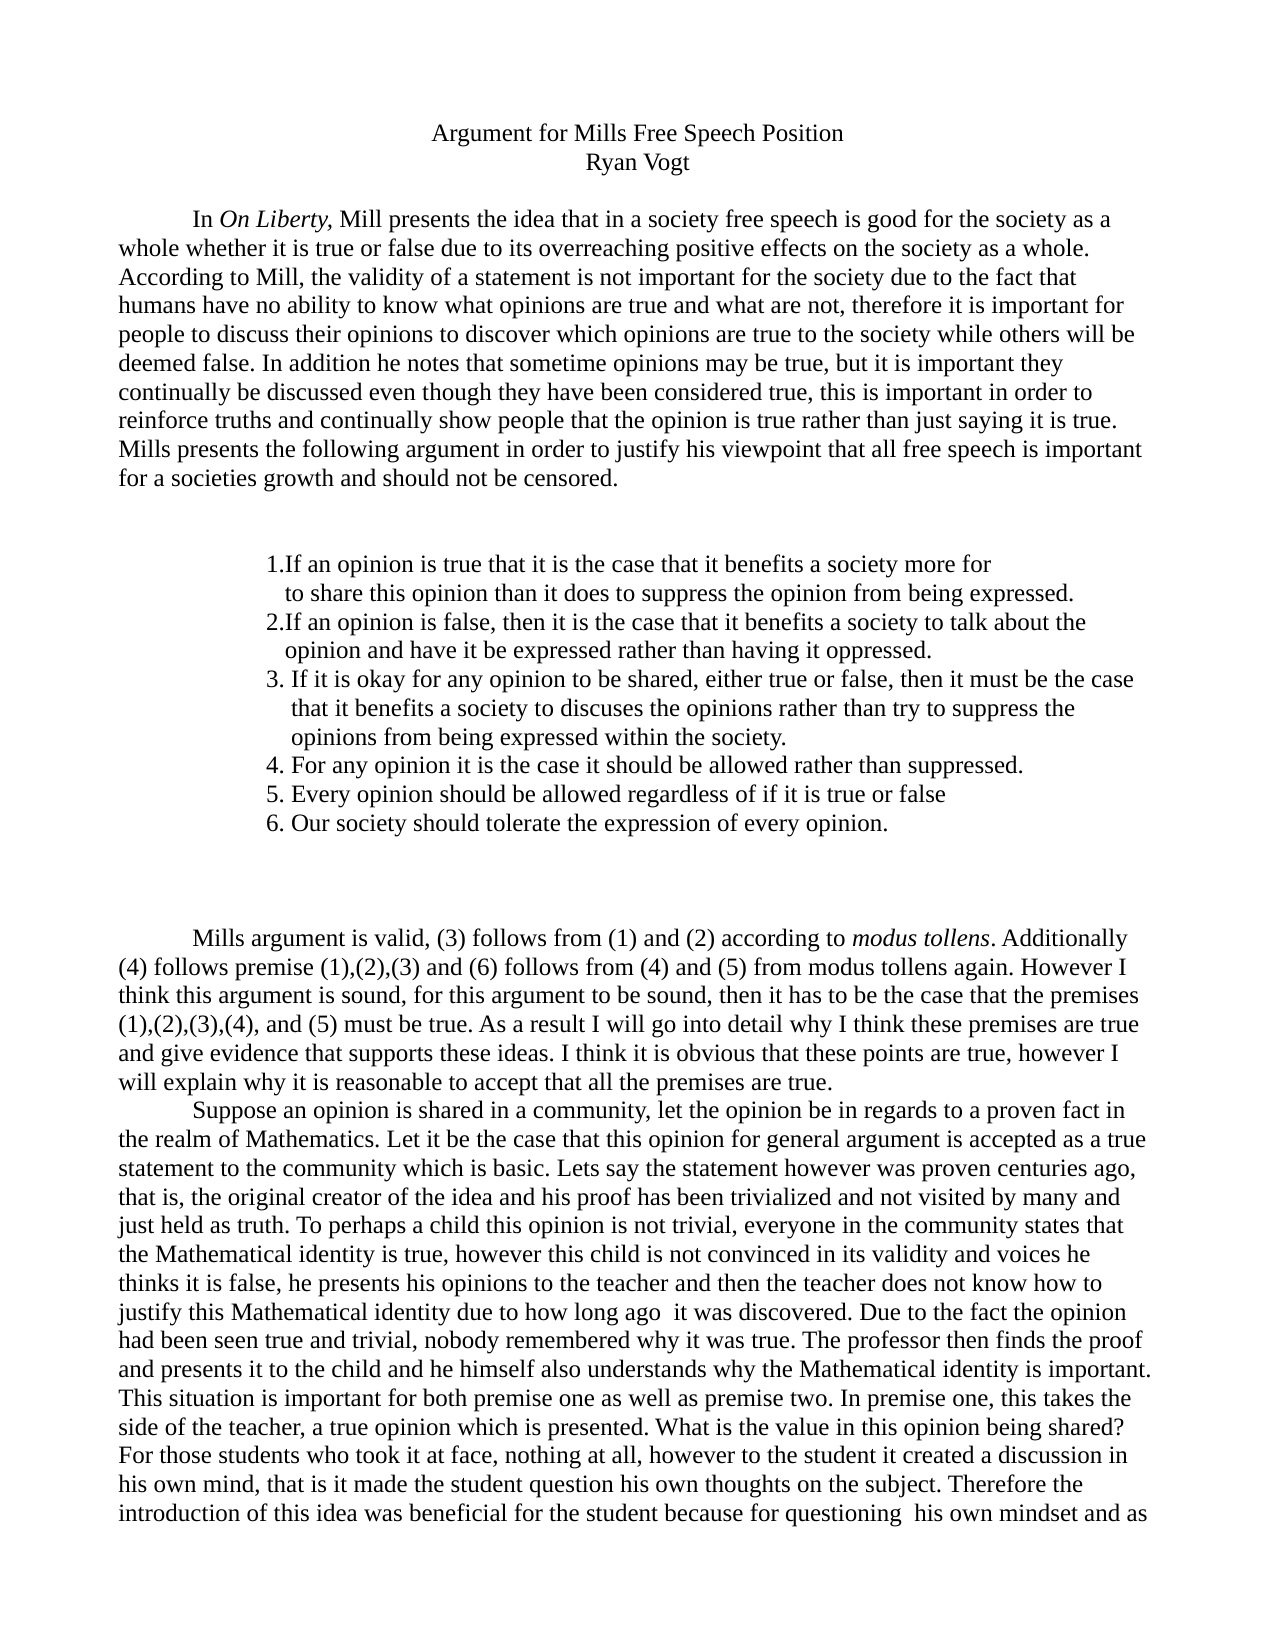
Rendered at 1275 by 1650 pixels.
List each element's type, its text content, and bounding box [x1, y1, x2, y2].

text Argument for Mills Free Speech Position [118, 118, 1157, 147]
text Ryan Vogt [118, 147, 1157, 176]
text In On Liberty, Mill presents the idea that in a society free speech is good for the society as a whole whether it is true or false due to its overreaching positive effects on the society as a whole. According to Mill, the validity of a statement is not important for the society due to the fact that humans have no ability to know what opinions are true and what are not, therefore it is important for people to discuss their opinions to discover which opinions are true to the society while others will be deemed false. In addition he notes that sometime opinions may be true, but it is important they continually be discussed even though they have been considered true, this is important in order to reinforce truths and continually show people that the opinion is true rather than just saying it is true. [118, 204, 1157, 434]
text 1.If an opinion is true that it is the case that it benefits a society more for [118, 549, 1157, 578]
text to share this opinion than it does to suppress the opinion from being expressed. [118, 578, 1157, 607]
text 3. If it is okay for any opinion to be shared, either true or false, then it must be the case that it benefits a society to discuses the opinions rather than try to suppress the opinions from being expressed within the society. [118, 664, 1157, 751]
text 4. For any opinion it is the case it should be allowed rather than suppressed. [118, 751, 1157, 779]
text 5. Every opinion should be allowed regardless of if it is true or false [118, 779, 1157, 808]
text 6. Our society should tolerate the expression of every opinion. [118, 808, 1157, 837]
text Suppose an opinion is shared in a community, let the opinion be in regards to a proven fact in the realm of Mathematics. Let it be the case that this opinion for general argument is accepted as a true statement to the community which is basic. Lets say the statement however was proven centuries ago, that is, the original creator of the idea and his proof has been trivialized and not visited by many and just held as truth. To perhaps a child this opinion is not trivial, everyone in the community states that the Mathematical identity is true, however this child is not convinced in its validity and voices he thinks it is false, he presents his opinions to the teacher and then the teacher does not know how to justify this Mathematical identity due to how long ago it was discovered. Due to the fact the opinion had been seen true and trivial, nobody remembered why it was true. The professor then finds the proof and presents it to the child and he himself also understands why the Mathematical identity is important. This situation is important for both premise one as well as premise two. In premise one, this takes the side of the teacher, a true opinion which is presented. What is the value in this opinion being shared? For those students who took it at face, nothing at all, however to the student it created a discussion in his own mind, that is it made the student question his own thoughts on the subject. Therefore the introduction of this idea was beneficial for the student because for questioning his own mindset and as [118, 1096, 1157, 1527]
text 2.If an opinion is false, then it is the case that it benefits a society to talk about the opinion and have it be expressed rather than having it oppressed. [118, 607, 1157, 664]
text Mills presents the following argument in order to justify his viewpoint that all free speech is important for a societies growth and should not be censored. [118, 434, 1157, 492]
text Mills argument is valid, (3) follows from (1) and (2) according to modus tollens. Additionally (4) follows premise (1),(2),(3) and (6) follows from (4) and (5) from modus tollens again. However I think this argument is sound, for this argument to be sound, then it has to be the case that the premises (1),(2),(3),(4), and (5) must be true. As a result I will go into detail why I think these premises are true and give evidence that supports these ideas. I think it is obvious that these points are true, however I will explain why it is reasonable to accept that all the premises are true. [118, 923, 1157, 1096]
